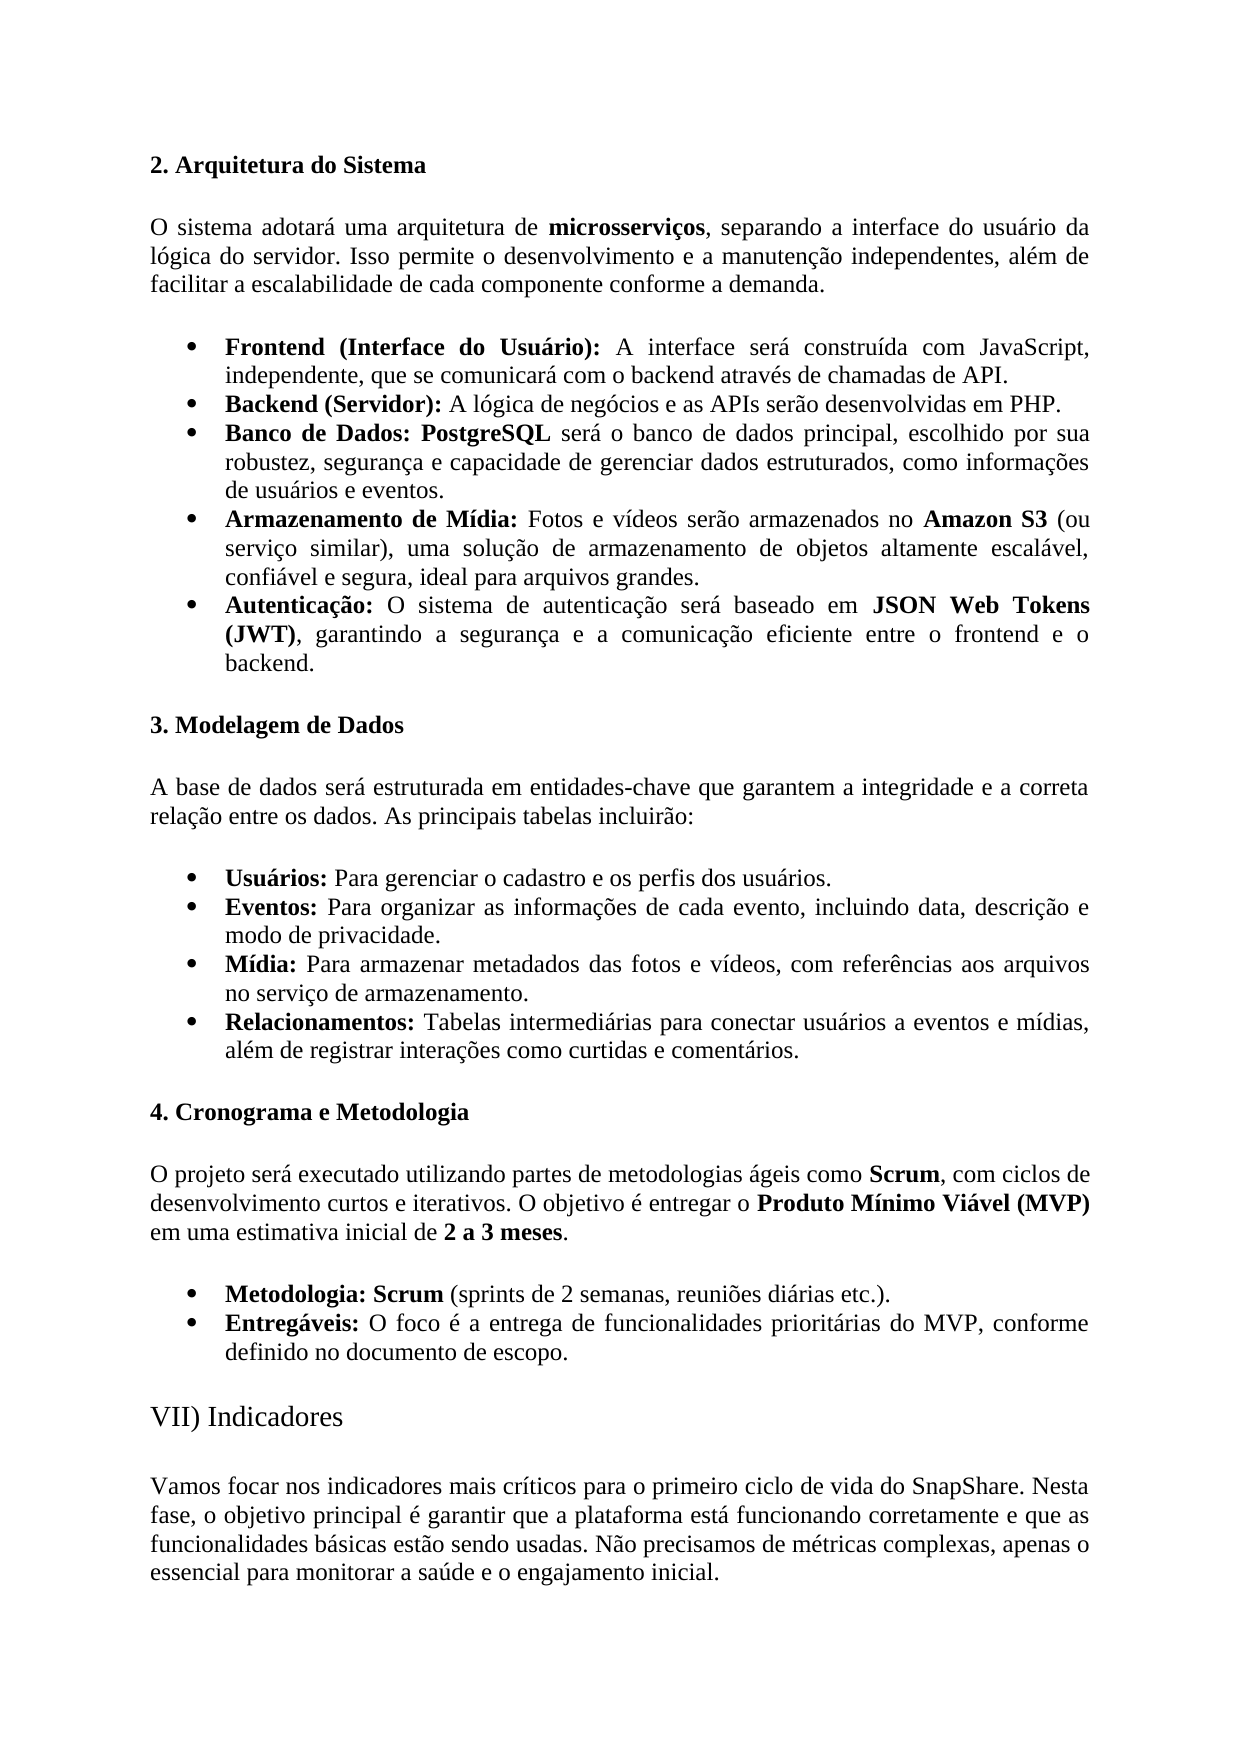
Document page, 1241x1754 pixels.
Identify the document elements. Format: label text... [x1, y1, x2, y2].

list Frontend (Interface do Usuário): A interface será construída com JavaScript, independente, que se comunicará com o backend através de chamadas de API. [187, 332, 1090, 389]
list Entregáveis: O foco é a entrega de funcionalidades prioritárias do MVP, conforme definido no documento de escopo. [187, 1308, 1090, 1365]
list Armazenamento de Mídia: Fotos e vídeos serão armazenados no Amazon S3 (ou serviço similar), uma solução de armazenamento de objetos altamente escalável, confiável e segura, ideal para arquivos grandes. [187, 504, 1090, 590]
list Banco de Dados: PostgreSQL será o banco de dados principal, escolhido por sua robustez, segurança e capacidade de gerenciar dados estruturados, como informações de usuários e eventos. [187, 418, 1090, 504]
list Relacionamentos: Tabelas intermediárias para conectar usuários a eventos e mídias, além de registrar interações como curtidas e comentários. [187, 1007, 1090, 1064]
list Metodologia: Scrum (sprints de 2 semanas, reuniões diárias etc.). [187, 1279, 1090, 1308]
text 3. Modelagem de Dados [150, 710, 1090, 739]
list Eventos: Para organizar as informações de cada evento, incluindo data, descrição e modo de privacidade. [187, 892, 1090, 949]
text O sistema adotará uma arquitetura de microsserviços, separando a interface do usuário da lógica do servidor. Isso permite o desenvolvimento e a manutenção independentes, além de facilitar a escalabilidade de cada componente conforme a demanda. [150, 212, 1090, 298]
text 4. Cronograma e Metodologia [150, 1097, 1090, 1126]
list Usuários: Para gerenciar o cadastro e os perfis dos usuários. [187, 863, 1090, 892]
text A base de dados será estruturada em entidades-chave que garantem a integridade e a correta relação entre os dados. As principais tabelas incluirão: [150, 772, 1090, 829]
list Backend (Servidor): A lógica de negócios e as APIs serão desenvolvidas em PHP. [187, 389, 1090, 418]
list Autenticação: O sistema de autenticação será baseado em JSON Web Tokens (JWT), garantindo a segurança e a comunicação eficiente entre o frontend e o backend. [187, 590, 1090, 677]
list Mídia: Para armazenar metadados das fotos e vídeos, com referências aos arquivos no serviço de armazenamento. [187, 949, 1090, 1007]
text 2. Arquitetura do Sistema [150, 150, 1090, 179]
text O projeto será executado utilizando partes de metodologias ágeis como Scrum, com ciclos de desenvolvimento curtos e iterativos. O objetivo é entregar o Produto Mínimo Viável (MVP) em uma estimativa inicial de 2 a 3 meses. [150, 1159, 1090, 1246]
text Vamos focar nos indicadores mais críticos para o primeiro ciclo de vida do SnapShare. Nesta fase, o objetivo principal é garantir que a plataforma está funcionando corretamente e que as funcionalidades básicas estão sendo usadas. Não precisamos de métricas complexas, apenas o essencial para monitorar a saúde e o engajamento inicial. [150, 1471, 1090, 1586]
text VII) Indicadores [150, 1399, 1090, 1432]
